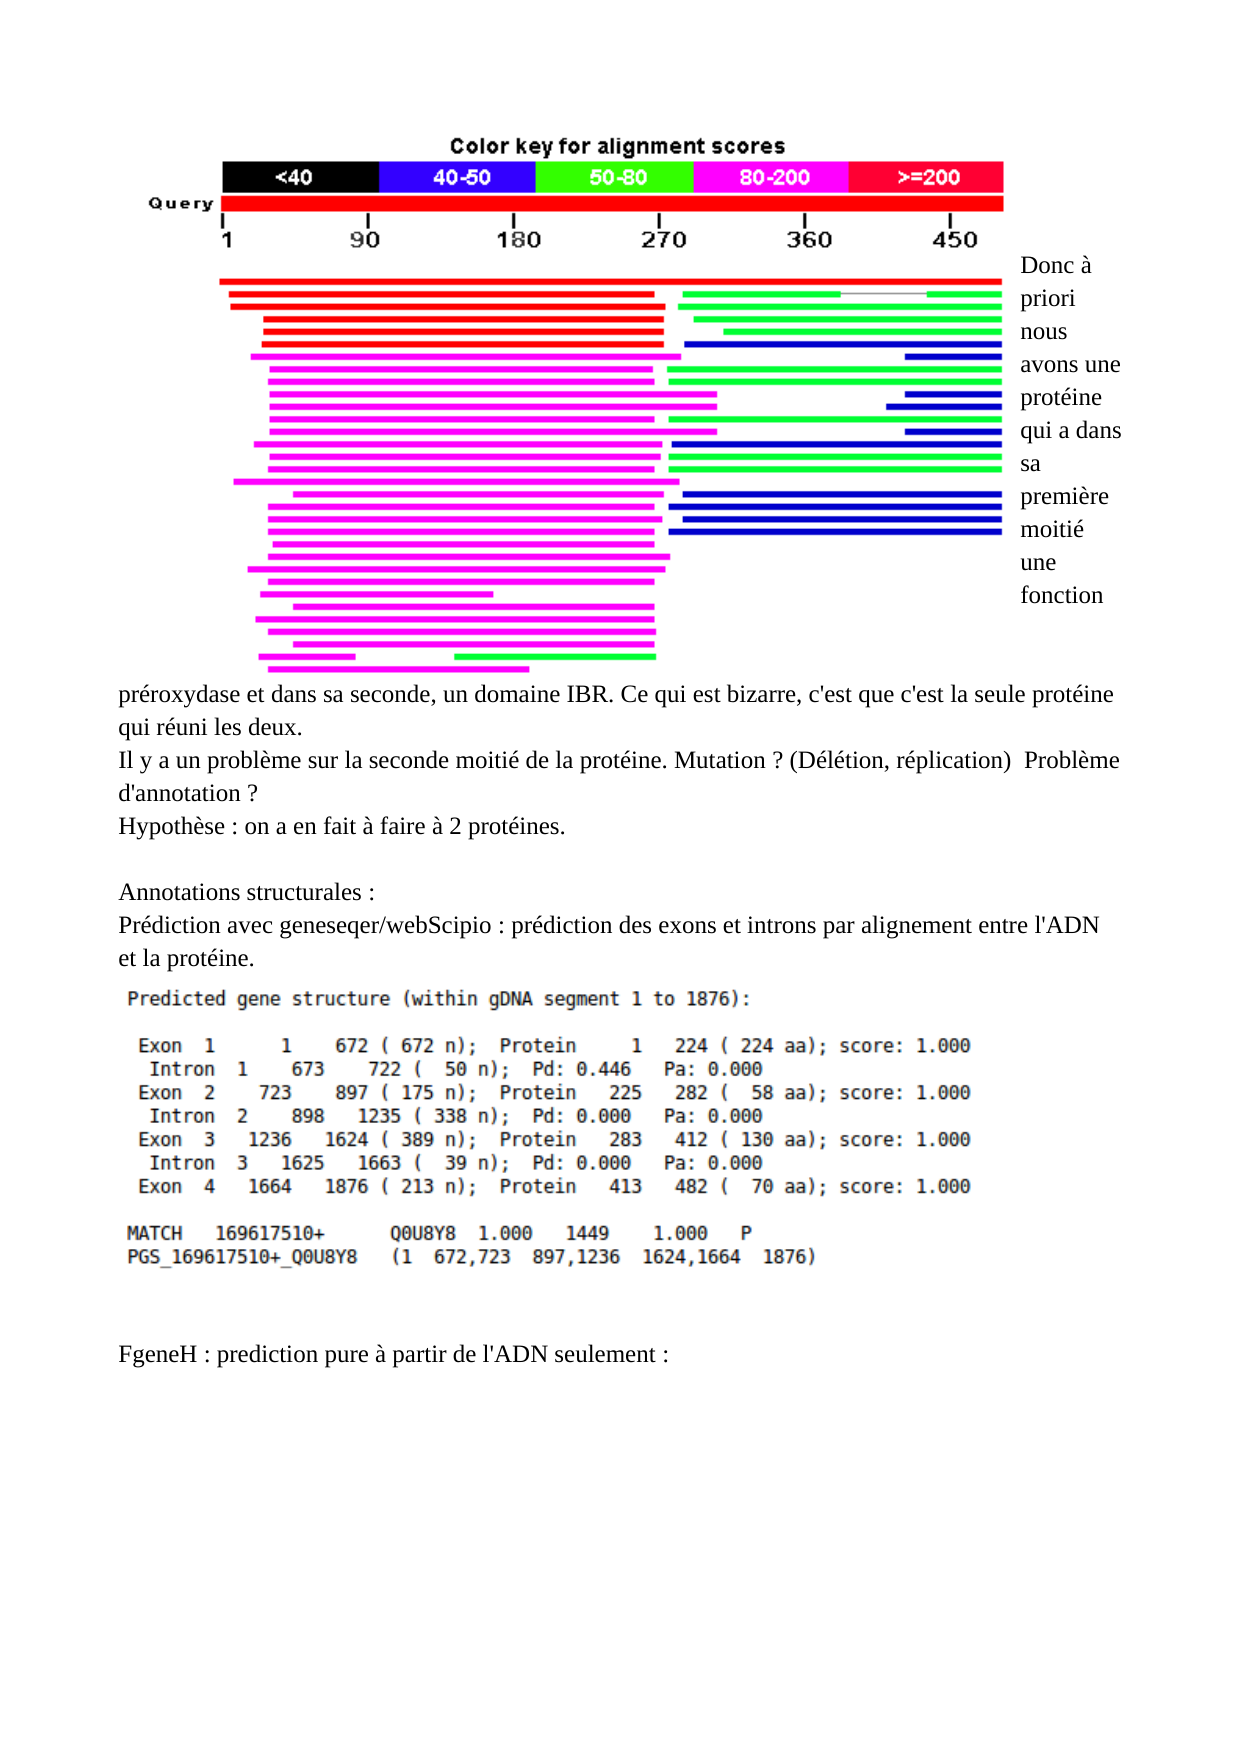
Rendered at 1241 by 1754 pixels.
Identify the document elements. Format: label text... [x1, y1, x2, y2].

text Prédiction avec geneseqer/webScipio : prédiction des exons et introns par alignement entre l'ADN et la protéine. [118, 910, 1122, 972]
text Il y a un problème sur la seconde moitié de la protéine. Mutation ? (Délétion, réplication) Problème d'annotation ? [118, 745, 1122, 807]
text Annotations structurales : [118, 877, 1122, 906]
text FgeneH : prediction pure à partir de l'ADN seulement : [118, 1339, 1122, 1368]
text Hypothèse : on a en fait à faire à 2 protéines. [118, 811, 1122, 840]
text Donc à priori nous avons une protéine qui a dans sa première moitié une fonction préroxydase et dans sa seconde, un domaine IBR. Ce qui est bizarre, c'est que c'est la seule protéine qui réuni les deux. [118, 250, 1122, 741]
